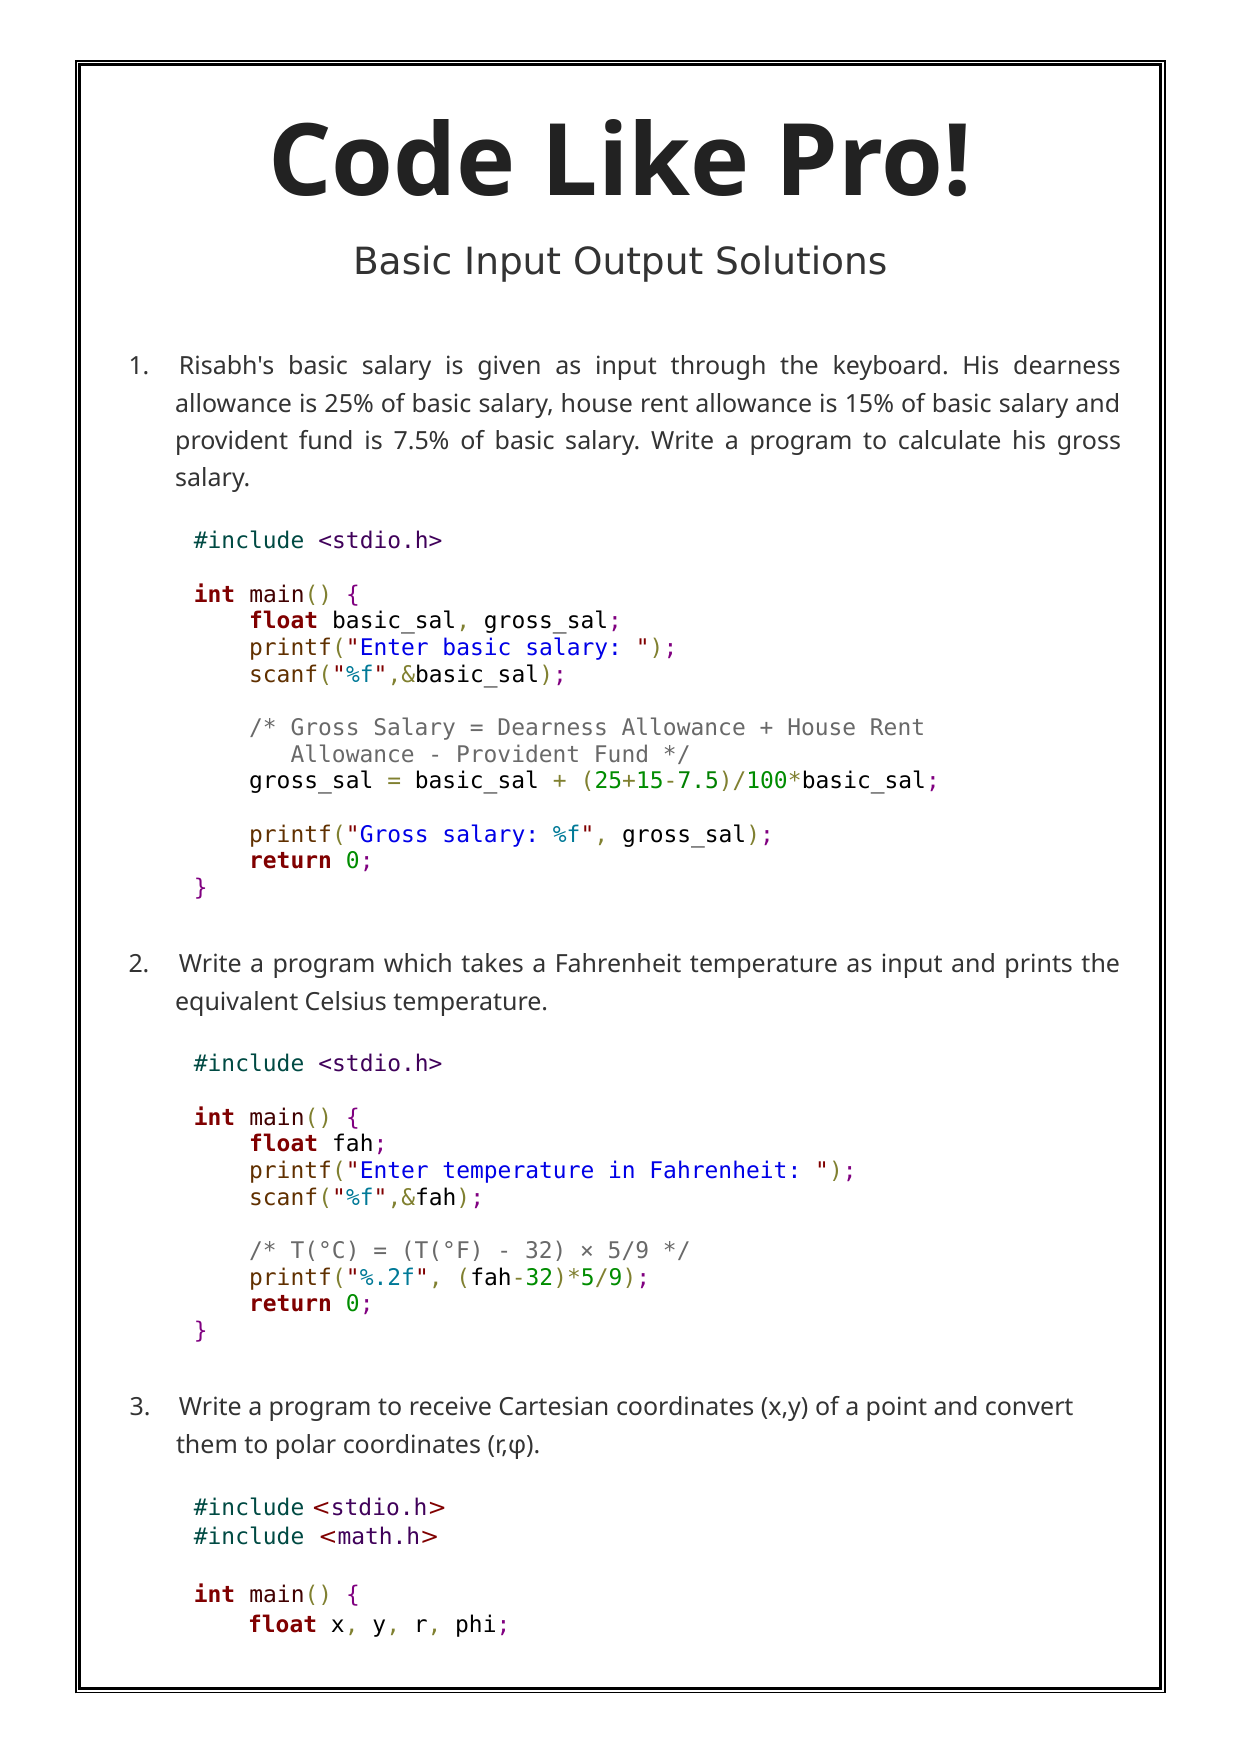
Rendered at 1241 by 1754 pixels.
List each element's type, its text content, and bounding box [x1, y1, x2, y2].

text /* T(°C) = (T(°F) - 32) × 5/9 */ [194, 1237, 1122, 1264]
text int main() { [194, 581, 1122, 607]
text return 0; [194, 1291, 1122, 1317]
text #include <stdio.h> [194, 1051, 1122, 1077]
text printf("Enter temperature in Fahrenheit: "); [194, 1157, 1122, 1184]
text scanf("%f",&basic_sal); [194, 661, 1122, 687]
text int main() { [194, 1582, 1122, 1608]
list Write a program to receive Cartesian coordinates (x,y) of a point and convert them to polar coordinates (r,φ). [129, 1389, 1122, 1460]
text return 0; [194, 847, 1122, 874]
text #include <math.h> [194, 1523, 1122, 1550]
text int main() { [194, 1104, 1122, 1131]
list Write a program which takes a Fahrenheit temperature as input and prints the equivalent Celsius temperature. [128, 946, 1122, 1017]
subtitle Code Like Pro! [119, 89, 1122, 225]
text float basic_sal, gross_sal; [194, 607, 1122, 634]
text float x, y, r, phi; [119, 1611, 1122, 1637]
text } [194, 1317, 1122, 1344]
text /* Gross Salary = Dearness Allowance + House Rent [194, 714, 1122, 741]
text #include <stdio.h> [194, 527, 1122, 554]
subtitle Basic Input Output Solutions [119, 240, 1122, 284]
text gross_sal = basic_sal + (25+15-7.5)/100*basic_sal; [194, 767, 1122, 794]
text scanf("%f",&fah); [194, 1184, 1122, 1211]
text } [194, 874, 1122, 901]
text Allowance - Provident Fund */ [194, 741, 1122, 767]
text printf("%.2f", (fah-32)*5/9); [194, 1264, 1122, 1291]
text #include <stdio.h> [194, 1494, 1122, 1520]
text printf("Gross salary: %f", gross_sal); [194, 821, 1122, 847]
text float fah; [194, 1131, 1122, 1157]
text printf("Enter basic salary: "); [194, 634, 1122, 661]
list Risabh's basic salary is given as input through the keyboard. His dearness allowance is 25% of basic salary, house rent allowance is 15% of basic salary and provident fund is 7.5% of basic salary. Write a program to calculate his gross salary. [128, 348, 1122, 494]
